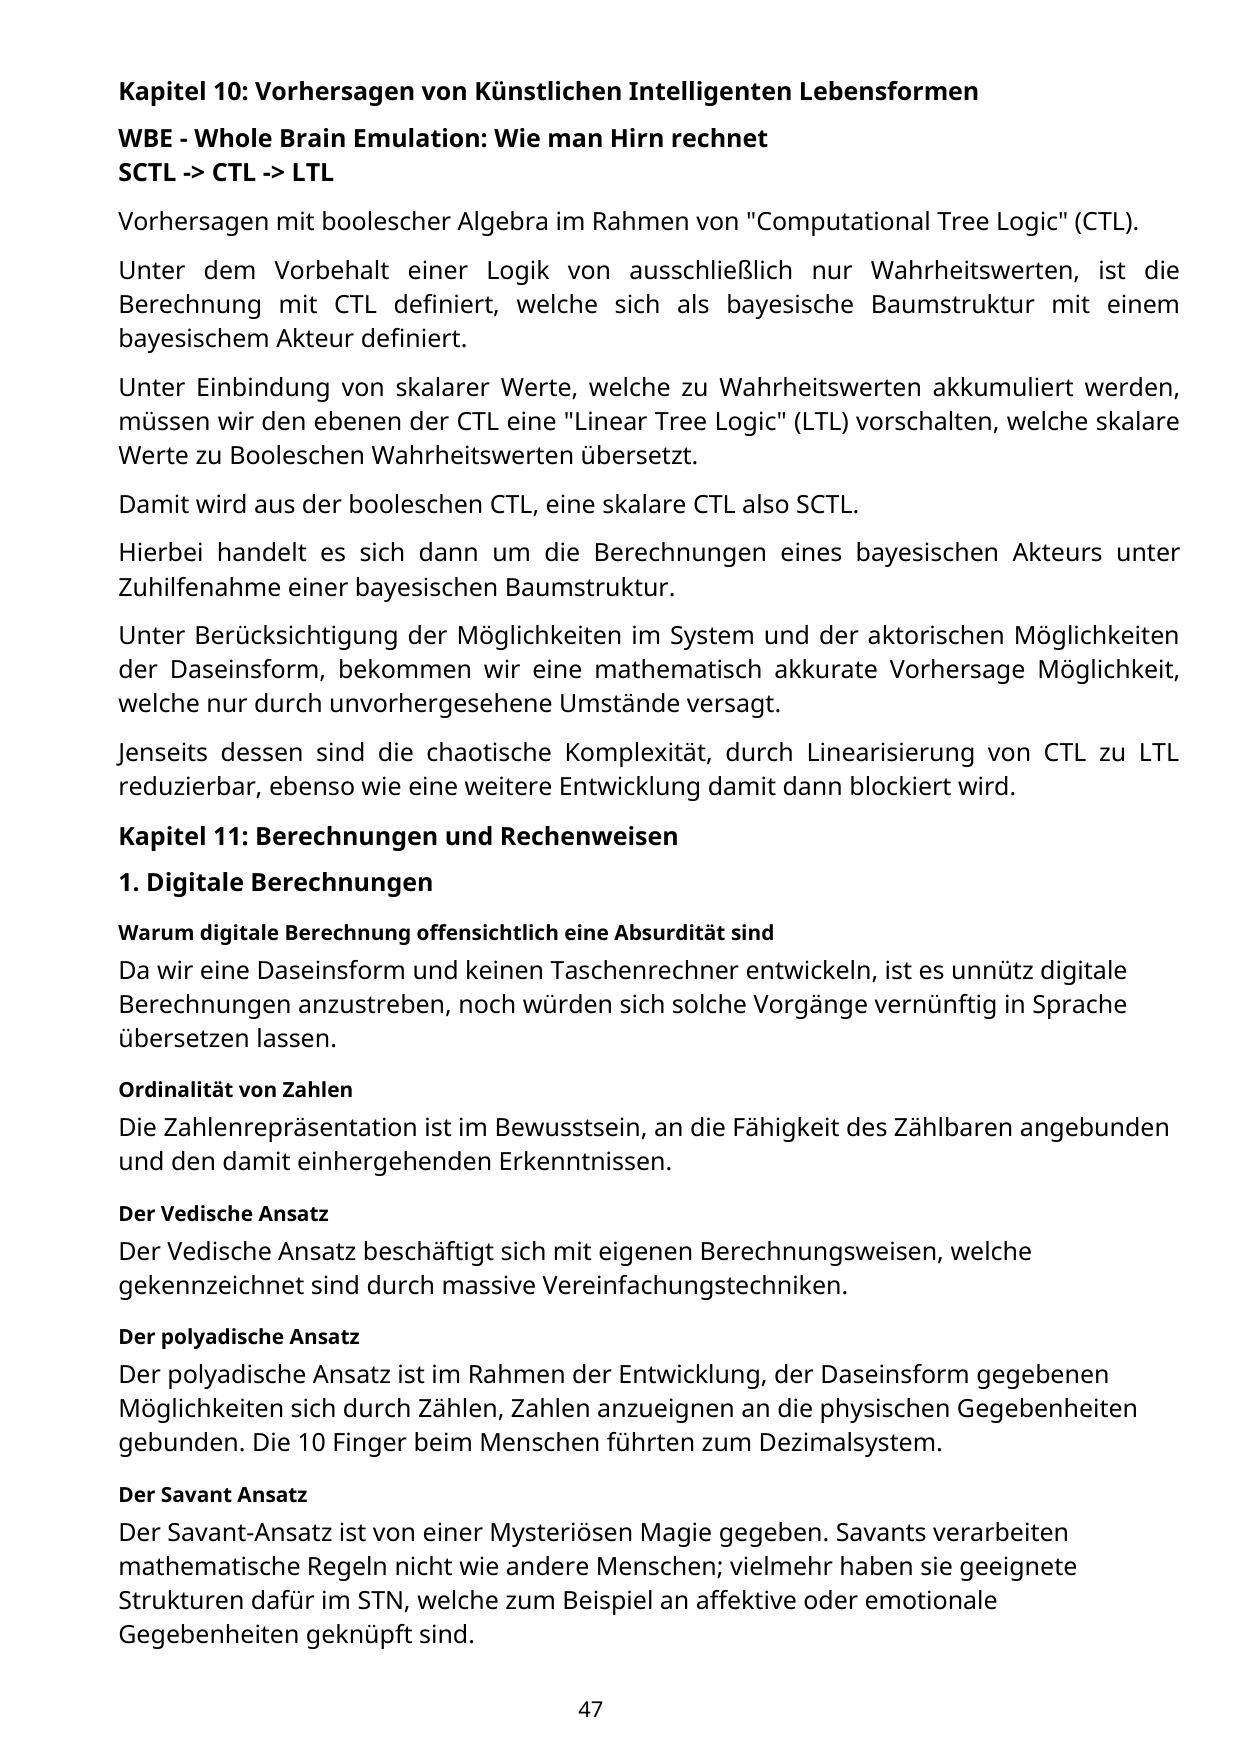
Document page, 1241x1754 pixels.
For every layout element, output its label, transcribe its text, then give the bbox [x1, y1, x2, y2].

text Damit wird aus der booleschen CTL, eine skalare CTL also SCTL. [118, 486, 1181, 520]
subtitle Der Vedische Ansatz [118, 1193, 1181, 1227]
text Unter Berücksichtigung der Möglichkeiten im System und der aktorischen Möglichkeiten der Daseinsform, bekommen wir eine mathematisch akkurate Vorhersage Möglichkeit, welche nur durch unvorhergesehene Umstände versagt. [118, 618, 1181, 720]
text Jenseits dessen sind die chaotische Komplexität, durch Linearisierung von CTL zu LTL reduzierbar, ebenso wie eine weitere Entwicklung damit dann blockiert wird. [118, 735, 1181, 803]
subtitle Kapitel 10: Vorhersagen von Künstlichen Intelligenten Lebensformen [118, 74, 1181, 108]
text Da wir eine Daseinsform und keinen Taschenrechner entwickeln, ist es unnütz digitale Berechnungen anzustreben, noch würden sich solche Vorgänge vernünftig in Sprache übersetzen lassen. [118, 952, 1181, 1054]
subtitle 1. Digitale Berechnungen [118, 865, 1181, 899]
text WBE - Whole Brain Emulation: Wie man Hirn rechnet SCTL -> CTL -> LTL [118, 121, 1181, 189]
subtitle Ordinalität von Zahlen [118, 1069, 1181, 1104]
text Der Savant-Ansatz ist von einer Mysteriösen Magie gegeben. Savants verarbeiten mathematische Regeln nicht wie andere Menschen; vielmehr haben sie geeignete Strukturen dafür im STN, welche zum Beispiel an affektive oder emotionale Gegebenheiten geknüpft sind. [118, 1514, 1181, 1651]
text Unter Einbindung von skalarer Werte, welche zu Wahrheitswerten akkumuliert werden, müssen wir den ebenen der CTL eine "Linear Tree Logic" (LTL) vorschalten, welche skalare Werte zu Booleschen Wahrheitswerten übersetzt. [118, 369, 1181, 471]
text Vorhersagen mit boolescher Algebra im Rahmen von "Computational Tree Logic" (CTL). [118, 203, 1181, 237]
text Die Zahlenrepräsentation ist im Bewusstsein, an die Fähigkeit des Zählbaren angebunden und den damit einhergehenden Erkenntnissen. [118, 1110, 1181, 1178]
text Hierbei handelt es sich dann um die Berechnungen eines bayesischen Akteurs unter Zuhilfenahme einer bayesischen Baumstruktur. [118, 535, 1181, 603]
subtitle Warum digitale Berechnung offensichtlich eine Absurdität sind [118, 912, 1181, 946]
subtitle Der polyadische Ansatz [118, 1316, 1181, 1351]
text Der Vedische Ansatz beschäftigt sich mit eigenen Berechnungsweisen, welche gekennzeichnet sind durch massive Vereinfachungstechniken. [118, 1233, 1181, 1302]
subtitle Kapitel 11: Berechnungen und Rechenweisen [118, 818, 1181, 852]
text Der polyadische Ansatz ist im Rahmen der Entwicklung, der Daseinsform gegebenen Möglichkeiten sich durch Zählen, Zahlen anzueignen an die physischen Gegebenheiten gebunden. Die 10 Finger beim Menschen führten zum Dezimalsystem. [118, 1357, 1181, 1459]
text Unter dem Vorbehalt einer Logik von ausschließlich nur Wahrheitswerten, ist die Berechnung mit CTL definiert, welche sich als bayesische Baumstruktur mit einem bayesischem Akteur definiert. [118, 252, 1181, 354]
subtitle Der Savant Ansatz [118, 1474, 1181, 1508]
